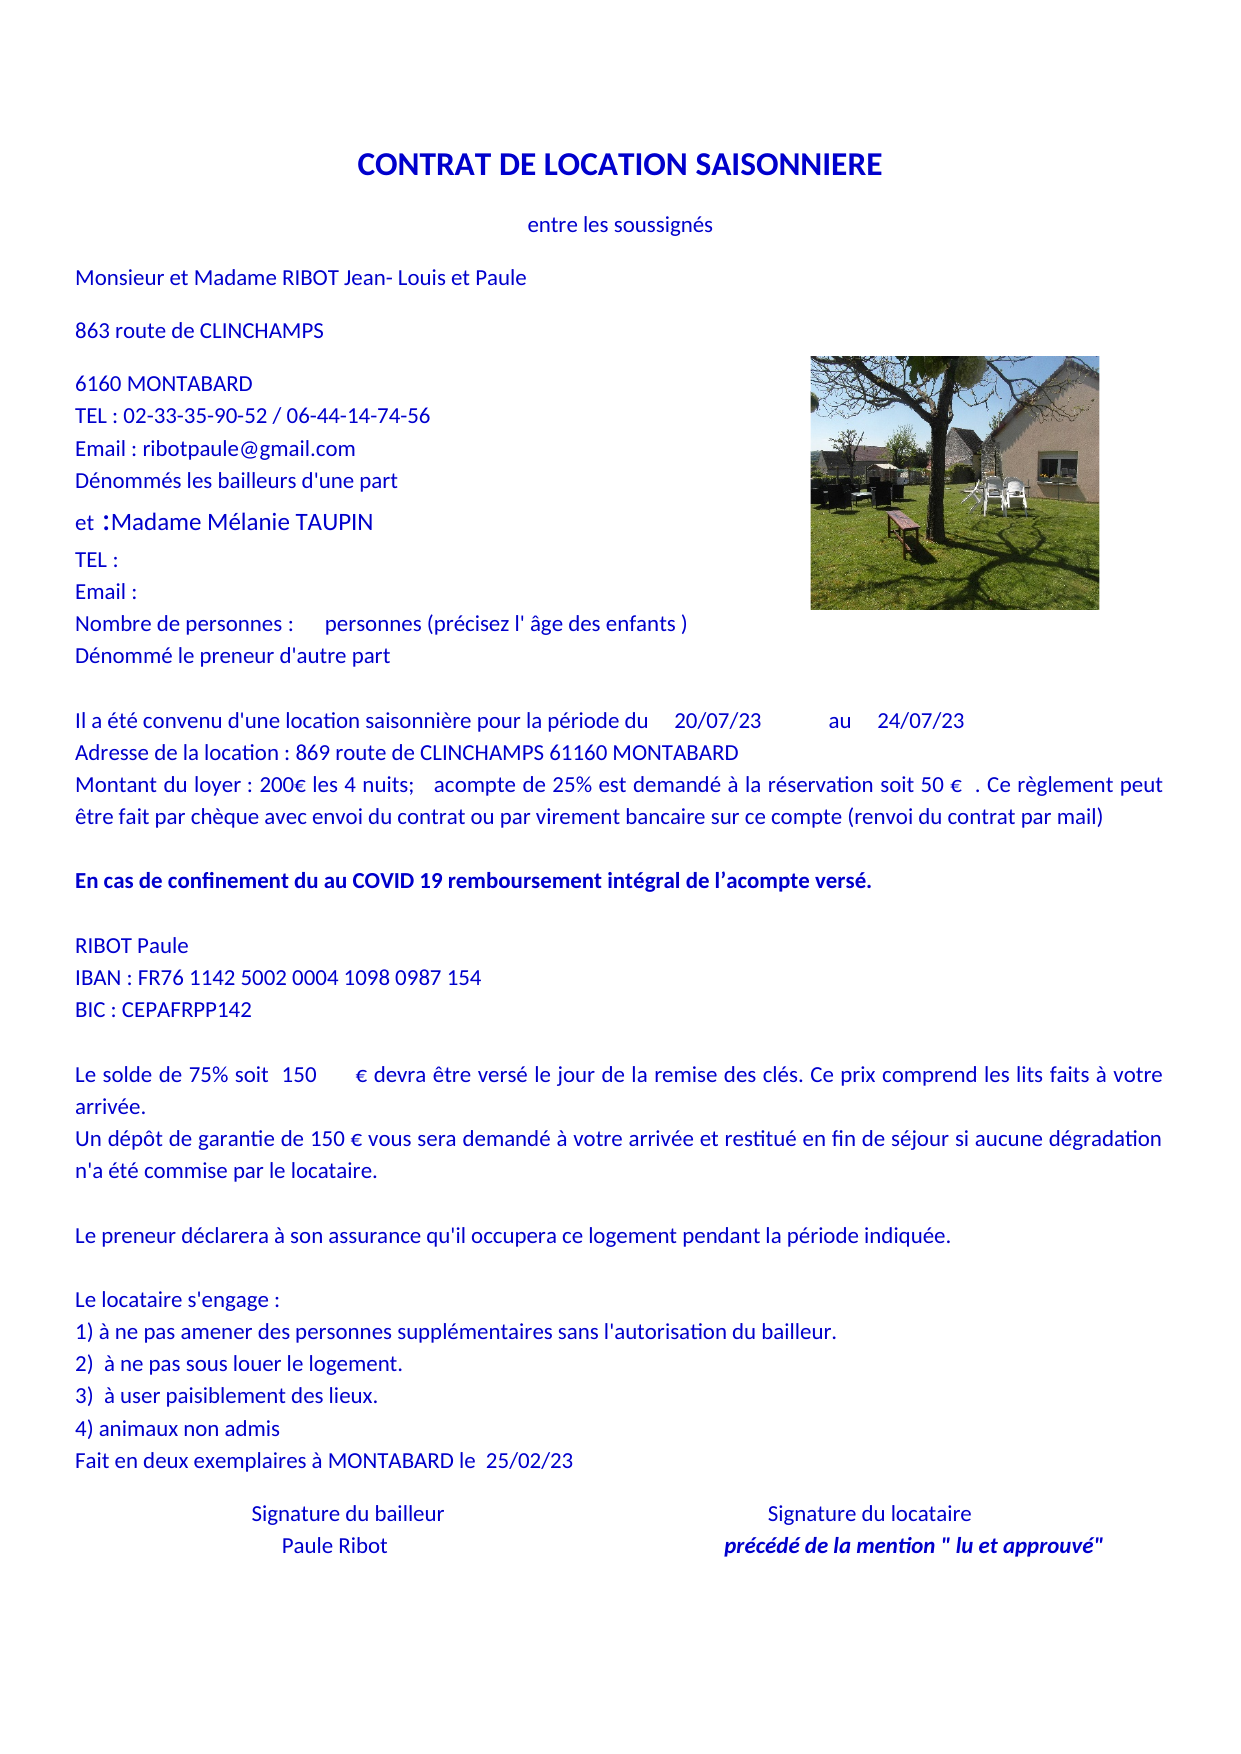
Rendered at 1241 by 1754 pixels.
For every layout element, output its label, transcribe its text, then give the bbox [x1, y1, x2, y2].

text [1100, 369, 1165, 397]
text Fait en deux exemplaires à MONTABARD le 25/02/23 [75, 1446, 1165, 1474]
text [1100, 577, 1165, 605]
text Adresse de la location : 869 route de CLINCHAMPS 61160 MONTABARD [75, 738, 1165, 766]
text [1100, 545, 1165, 573]
text Un dépôt de garantie de 150 € vous sera demandé à votre arrivée et restitué en fin de séjour si aucune dégradation n'a été commise par le locataire. [75, 1124, 1165, 1184]
picture [810, 356, 1100, 610]
text TEL : [75, 545, 810, 573]
text Nombre de personnes : personnes (précisez l' âge des enfants ) [75, 609, 1165, 637]
text TEL : 02-33-35-90-52 / 06-44-14-74-56 [75, 401, 810, 429]
text Email : [75, 577, 810, 605]
text BIC : CEPAFRPP142 [75, 995, 1165, 1023]
text 4) animaux non admis [75, 1414, 1165, 1442]
text Le preneur déclarera à son assurance qu'il occupera ce logement pendant la période indiquée. [75, 1221, 1165, 1249]
text Email : ribotpaule@gmail.com [75, 434, 810, 462]
text et :Madame Mélanie TAUPIN [75, 498, 810, 539]
text Monsieur et Madame RIBOT Jean- Louis et Paule [75, 263, 1165, 291]
text Dénommés les bailleurs d'une part [75, 466, 810, 494]
text IBAN : FR76 1142 5002 0004 1098 0987 154 [75, 963, 1165, 991]
text Dénommé le preneur d'autre part [75, 641, 1165, 669]
text Le locataire s'engage : [75, 1285, 1165, 1313]
text RIBOT Paule [75, 931, 1165, 959]
text 3) à user paisiblement des lieux. [75, 1382, 1165, 1410]
text CONTRAT DE LOCATION SAISONNIERE [75, 143, 1165, 183]
text Le solde de 75% soit 150 € devra être versé le jour de la remise des clés. Ce prix comprend les lits faits à votre arrivée. [75, 1060, 1165, 1120]
text [1100, 466, 1165, 494]
text Il a été convenu d'une location saisonnière pour la période du 20/07/23 au 24/07/23 [75, 706, 1165, 734]
text 1) à ne pas amener des personnes supplémentaires sans l'autorisation du bailleur. [75, 1317, 1165, 1345]
text [1100, 498, 1165, 539]
text 6160 MONTABARD [75, 369, 810, 397]
text En cas de confinement du au COVID 19 remboursement intégral de l’acompte versé. [75, 867, 1165, 895]
text 2) à ne pas sous louer le logement. [75, 1349, 1165, 1377]
text Montant du loyer : 200€ les 4 nuits; acompte de 25% est demandé à la réservation soit 50 € . Ce règlement peut être fait par chèque avec envoi du contrat ou par virement bancaire sur ce compte (renvoi du contrat par mail) [75, 770, 1165, 830]
text [1100, 401, 1165, 429]
text Signature du bailleur Signature du locataire Paule Ribot précédé de la mention " lu et approuvé" [75, 1499, 1165, 1559]
text 863 route de CLINCHAMPS [75, 316, 1165, 344]
text entre les soussignés [75, 210, 1165, 238]
text [1100, 434, 1165, 462]
